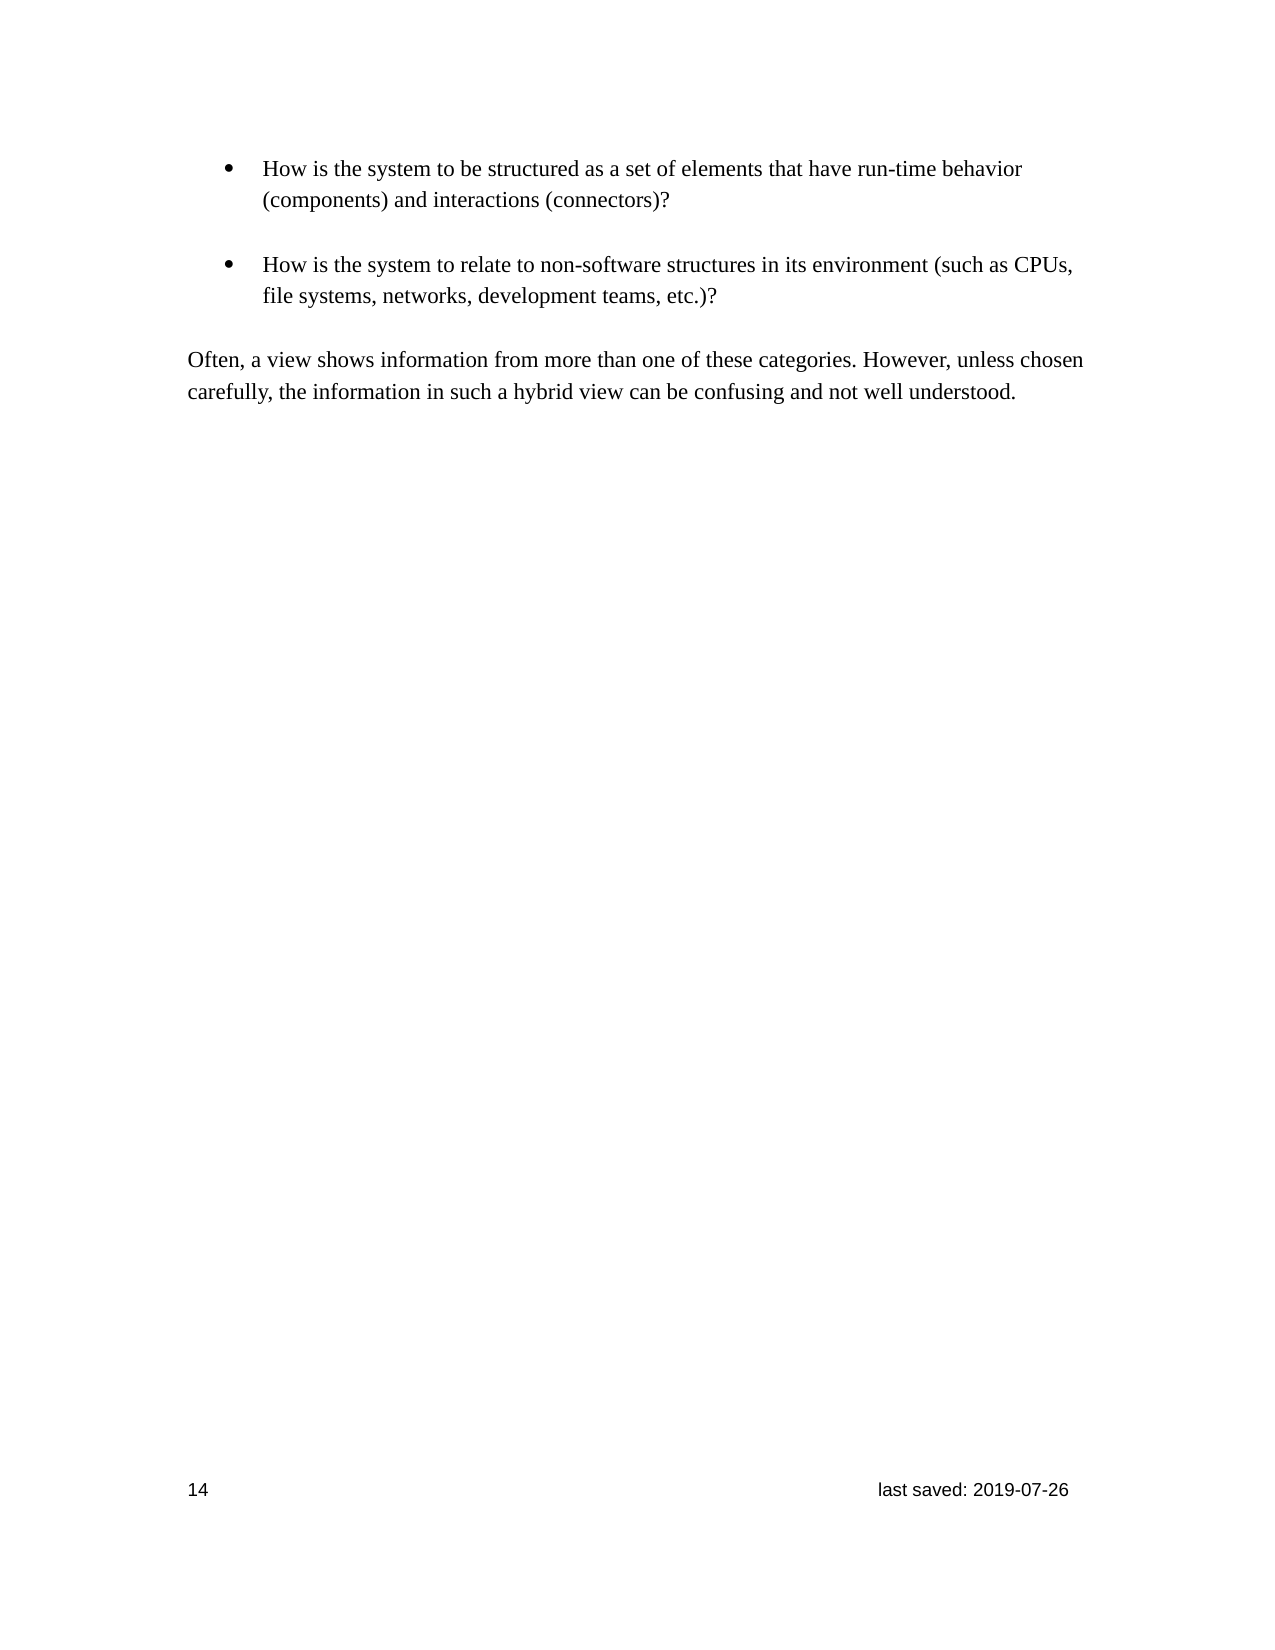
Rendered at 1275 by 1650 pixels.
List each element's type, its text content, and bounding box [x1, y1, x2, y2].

text Often, a view shows information from more than one of these categories. However, unless chosen carefully, the information in such a hybrid view can be confusing and not well understood. [187, 342, 1087, 404]
list How is the system to relate to non-software structures in its environment (such as CPUs, file systems, networks, development teams, etc.)? [225, 246, 1087, 308]
list How is the system to be structured as a set of elements that have run-time behavior (components) and interactions (connectors)? [225, 150, 1087, 212]
